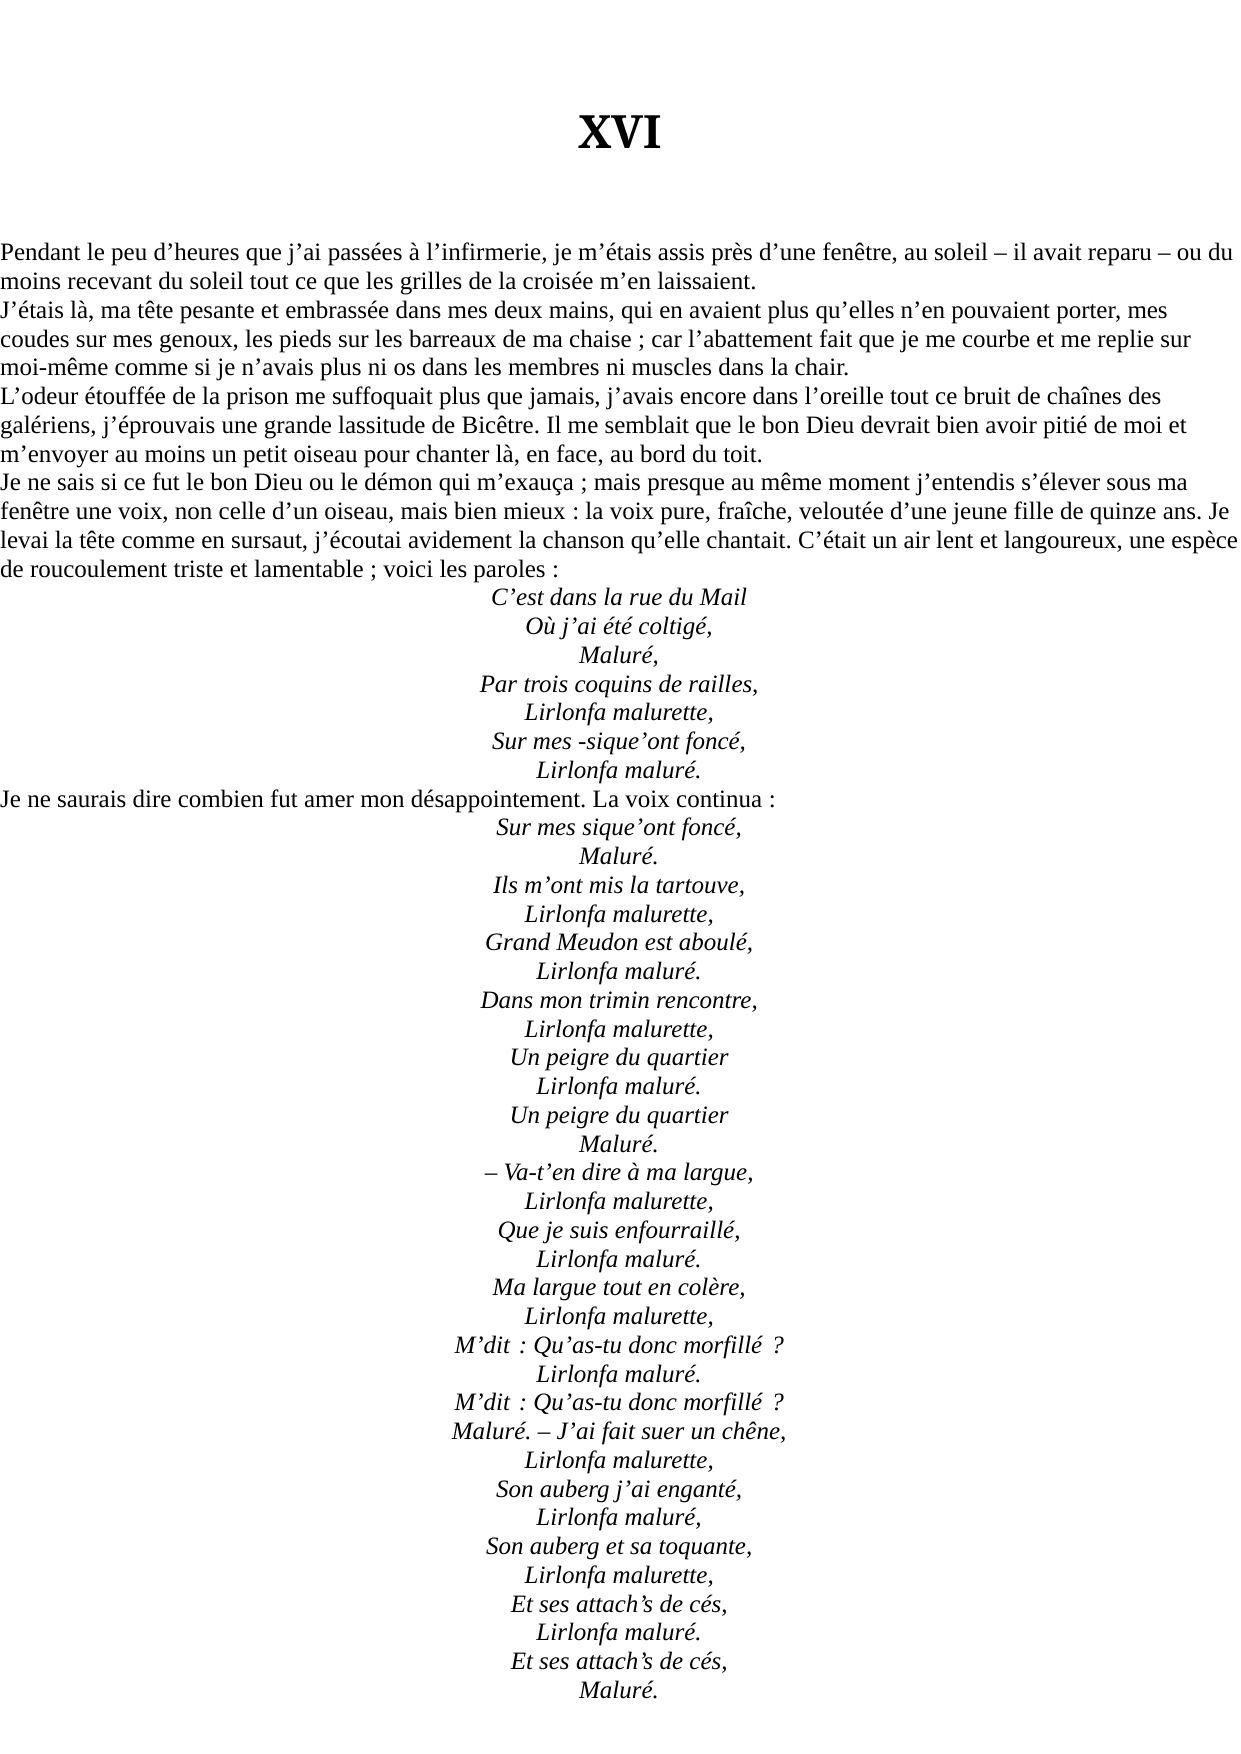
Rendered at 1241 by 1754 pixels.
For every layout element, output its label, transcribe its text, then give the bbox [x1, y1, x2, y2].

text Sur mes sique’ont foncé, [0, 812, 1240, 841]
text Lirlonfa malurette, [0, 1301, 1240, 1330]
text Je ne saurais dire combien fut amer mon désappointement. La voix continua : [0, 784, 1240, 812]
text Son auberg et sa toquante, [0, 1531, 1240, 1560]
text Maluré. [0, 841, 1240, 870]
text Maluré. [0, 1129, 1240, 1157]
text Que je suis enfourraillé, [0, 1215, 1240, 1244]
text Et ses attach’s de cés, [0, 1646, 1240, 1675]
text Et ses attach’s de cés, [0, 1589, 1240, 1617]
text Son auberg j’ai enganté, [0, 1474, 1240, 1502]
text Pendant le peu d’heures que j’ai passées à l’infirmerie, je m’étais assis près d’une fenêtre, au soleil – il avait reparu – ou du moins recevant du soleil tout ce que les grilles de la croisée m’en laissaient. [0, 237, 1240, 295]
text Lirlonfa maluré. [0, 1071, 1240, 1100]
text Ils m’ont mis la tartouve, [0, 870, 1240, 899]
text Lirlonfa malurette, [0, 1445, 1240, 1474]
subtitle XVI [0, 100, 1240, 162]
text Lirlonfa maluré. [0, 1244, 1240, 1272]
text Lirlonfa malurette, [0, 899, 1240, 927]
text Lirlonfa maluré. [0, 1359, 1240, 1387]
text Par trois coquins de railles, [0, 669, 1240, 697]
text Je ne sais si ce fut le bon Dieu ou le démon qui m’exauça ; mais presque au même moment j’entendis s’élever sous ma fenêtre une voix, non celle d’un oiseau, mais bien mieux : la voix pure, fraîche, veloutée d’une jeune fille de quinze ans. Je levai la tête comme en sursaut, j’écoutai avidement la chanson qu’elle chantait. C’était un air lent et langoureux, une espèce de roucoulement triste et lamentable ; voici les paroles : [0, 467, 1240, 582]
text Maluré. – J’ai fait suer un chêne, [0, 1416, 1240, 1445]
text Maluré. [0, 1675, 1240, 1704]
text Lirlonfa maluré. [0, 755, 1240, 784]
text Lirlonfa maluré. [0, 1617, 1240, 1646]
text C’est dans la rue du Mail [0, 582, 1240, 611]
text Où j’ai été coltigé, [0, 611, 1240, 640]
text Lirlonfa malurette, [0, 1560, 1240, 1589]
text Lirlonfa maluré, [0, 1502, 1240, 1531]
text Lirlonfa malurette, [0, 697, 1240, 726]
text M’dit : Qu’as-tu donc morfillé ? [0, 1387, 1240, 1416]
text Grand Meudon est aboulé, [0, 927, 1240, 956]
text L’odeur étouffée de la prison me suffoquait plus que jamais, j’avais encore dans l’oreille tout ce bruit de chaînes des galériens, j’éprouvais une grande lassitude de Bicêtre. Il me semblait que le bon Dieu devrait bien avoir pitié de moi et m’envoyer au moins un petit oiseau pour chanter là, en face, au bord du toit. [0, 381, 1240, 467]
text – Va-t’en dire à ma largue, [0, 1157, 1240, 1186]
text Un peigre du quartier [0, 1100, 1240, 1129]
text Lirlonfa malurette, [0, 1186, 1240, 1215]
text Lirlonfa malurette, [0, 1014, 1240, 1042]
text Dans mon trimin rencontre, [0, 985, 1240, 1014]
text Sur mes -sique’ont foncé, [0, 726, 1240, 755]
text Un peigre du quartier [0, 1042, 1240, 1071]
text Ma largue tout en colère, [0, 1272, 1240, 1301]
text M’dit : Qu’as-tu donc morfillé ? [0, 1330, 1240, 1359]
text Lirlonfa maluré. [0, 956, 1240, 985]
text J’étais là, ma tête pesante et embrassée dans mes deux mains, qui en avaient plus qu’elles n’en pouvaient porter, mes coudes sur mes genoux, les pieds sur les barreaux de ma chaise ; car l’abattement fait que je me courbe et me replie sur moi-même comme si je n’avais plus ni os dans les membres ni muscles dans la chair. [0, 295, 1240, 381]
text Maluré, [0, 640, 1240, 669]
